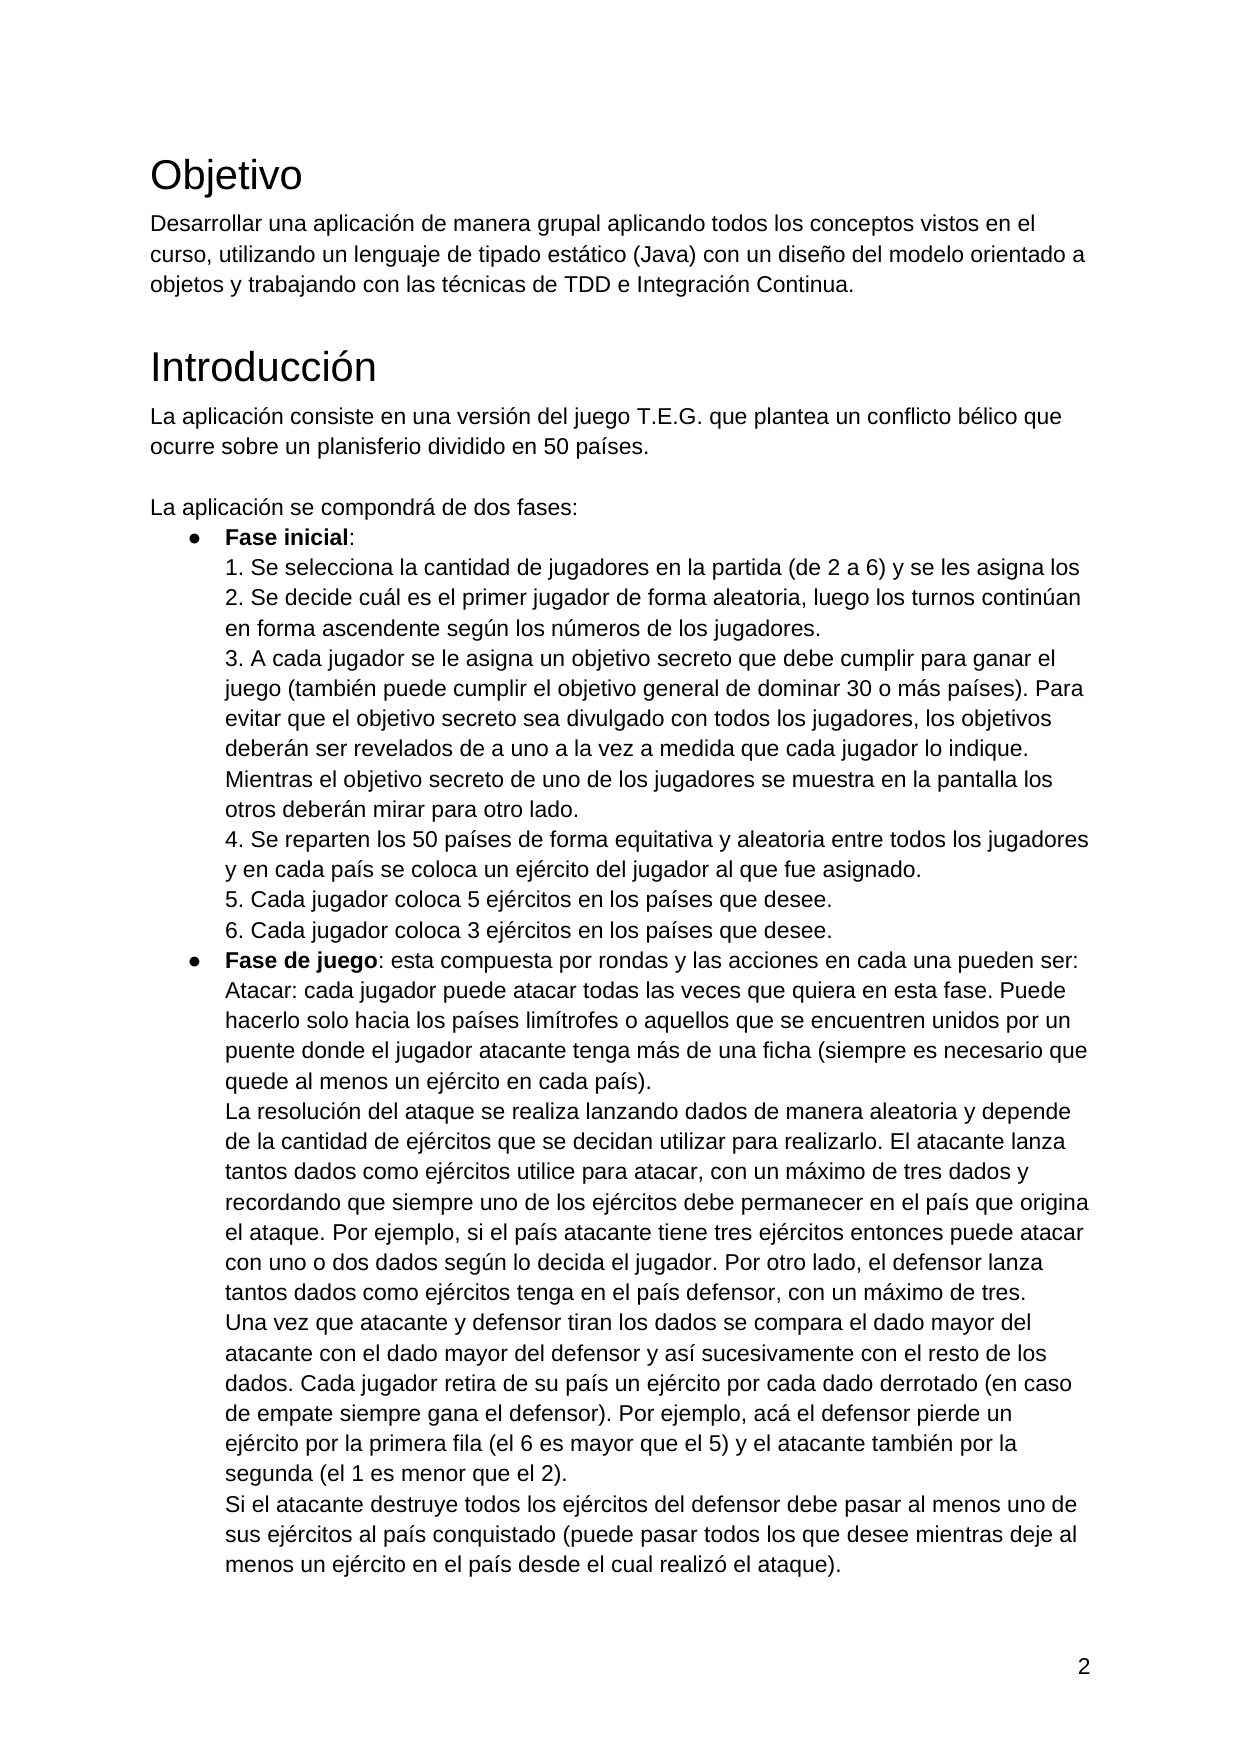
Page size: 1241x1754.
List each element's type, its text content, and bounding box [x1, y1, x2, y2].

text La aplicación se compondrá de dos fases: [150, 494, 1090, 520]
text Atacar: cada jugador puede atacar todas las veces que quiera en esta fase. Puede hacerlo solo hacia los países limítrofes o aquellos que se encuentren unidos por un puente donde el jugador atacante tenga más de una ficha (siempre es necesario que quede al menos un ejército en cada país). [187, 977, 1090, 1094]
subtitle Introducción [150, 343, 1090, 391]
text 5. Cada jugador coloca 5 ejércitos en los países que desee. [187, 886, 1090, 913]
text La resolución del ataque se realiza lanzando dados de manera aleatoria y depende de la cantidad de ejércitos que se decidan utilizar para realizarlo. El atacante lanza tantos dados como ejércitos utilice para atacar, con un máximo de tres dados y recordando que siempre uno de los ejércitos debe permanecer en el país que origina el ataque. Por ejemplo, si el país atacante tiene tres ejércitos entonces puede atacar con uno o dos dados según lo decida el jugador. Por otro lado, el defensor lanza tantos dados como ejércitos tenga en el país defensor, con un máximo de tres. [187, 1098, 1090, 1306]
list Fase inicial: [187, 524, 1090, 550]
text 3. A cada jugador se le asigna un objetivo secreto que debe cumplir para ganar el juego (también puede cumplir el objetivo general de dominar 30 o más países). Para evitar que el objetivo secreto sea divulgado con todos los jugadores, los objetivos deberán ser revelados de a uno a la vez a medida que cada jugador lo indique. Mientras el objetivo secreto de uno de los jugadores se muestra en la pantalla los otros deberán mirar para otro lado. [187, 645, 1090, 822]
text La aplicación consiste en una versión del juego T.E.G. que plantea un conflicto bélico que ocurre sobre un planisferio dividido en 50 países. [150, 403, 1090, 460]
text 6. Cada jugador coloca 3 ejércitos en los países que desee. [187, 917, 1090, 943]
text 4. Se reparten los 50 países de forma equitativa y aleatoria entre todos los jugadores y en cada país se coloca un ejército del jugador al que fue asignado. [187, 826, 1090, 883]
text Si el atacante destruye todos los ejércitos del defensor debe pasar al menos uno de sus ejércitos al país conquistado (puede pasar todos los que desee mientras deje al menos un ejército en el país desde el cual realizó el ataque). [187, 1491, 1090, 1577]
subtitle Objetivo [150, 150, 1090, 198]
text Desarrollar una aplicación de manera grupal aplicando todos los conceptos vistos en el curso, utilizando un lenguaje de tipado estático (Java) con un diseño del modelo orientado a objetos y trabajando con las técnicas de TDD e Integración Continua. [150, 210, 1090, 297]
list Fase de juego: esta compuesta por rondas y las acciones en cada una pueden ser: [187, 947, 1090, 973]
text 2. Se decide cuál es el primer jugador de forma aleatoria, luego los turnos continúan en forma ascendente según los números de los jugadores. [187, 584, 1090, 641]
text Una vez que atacante y defensor tiran los dados se compara el dado mayor del atacante con el dado mayor del defensor y así sucesivamente con el resto de los dados. Cada jugador retira de su país un ejército por cada dado derrotado (en caso de empate siempre gana el defensor). Por ejemplo, acá el defensor pierde un ejército por la primera fila (el 6 es mayor que el 5) y el atacante también por la segunda (el 1 es menor que el 2). [187, 1309, 1090, 1487]
text 1. Se selecciona la cantidad de jugadores en la partida (de 2 a 6) y se les asigna los [187, 554, 1090, 581]
